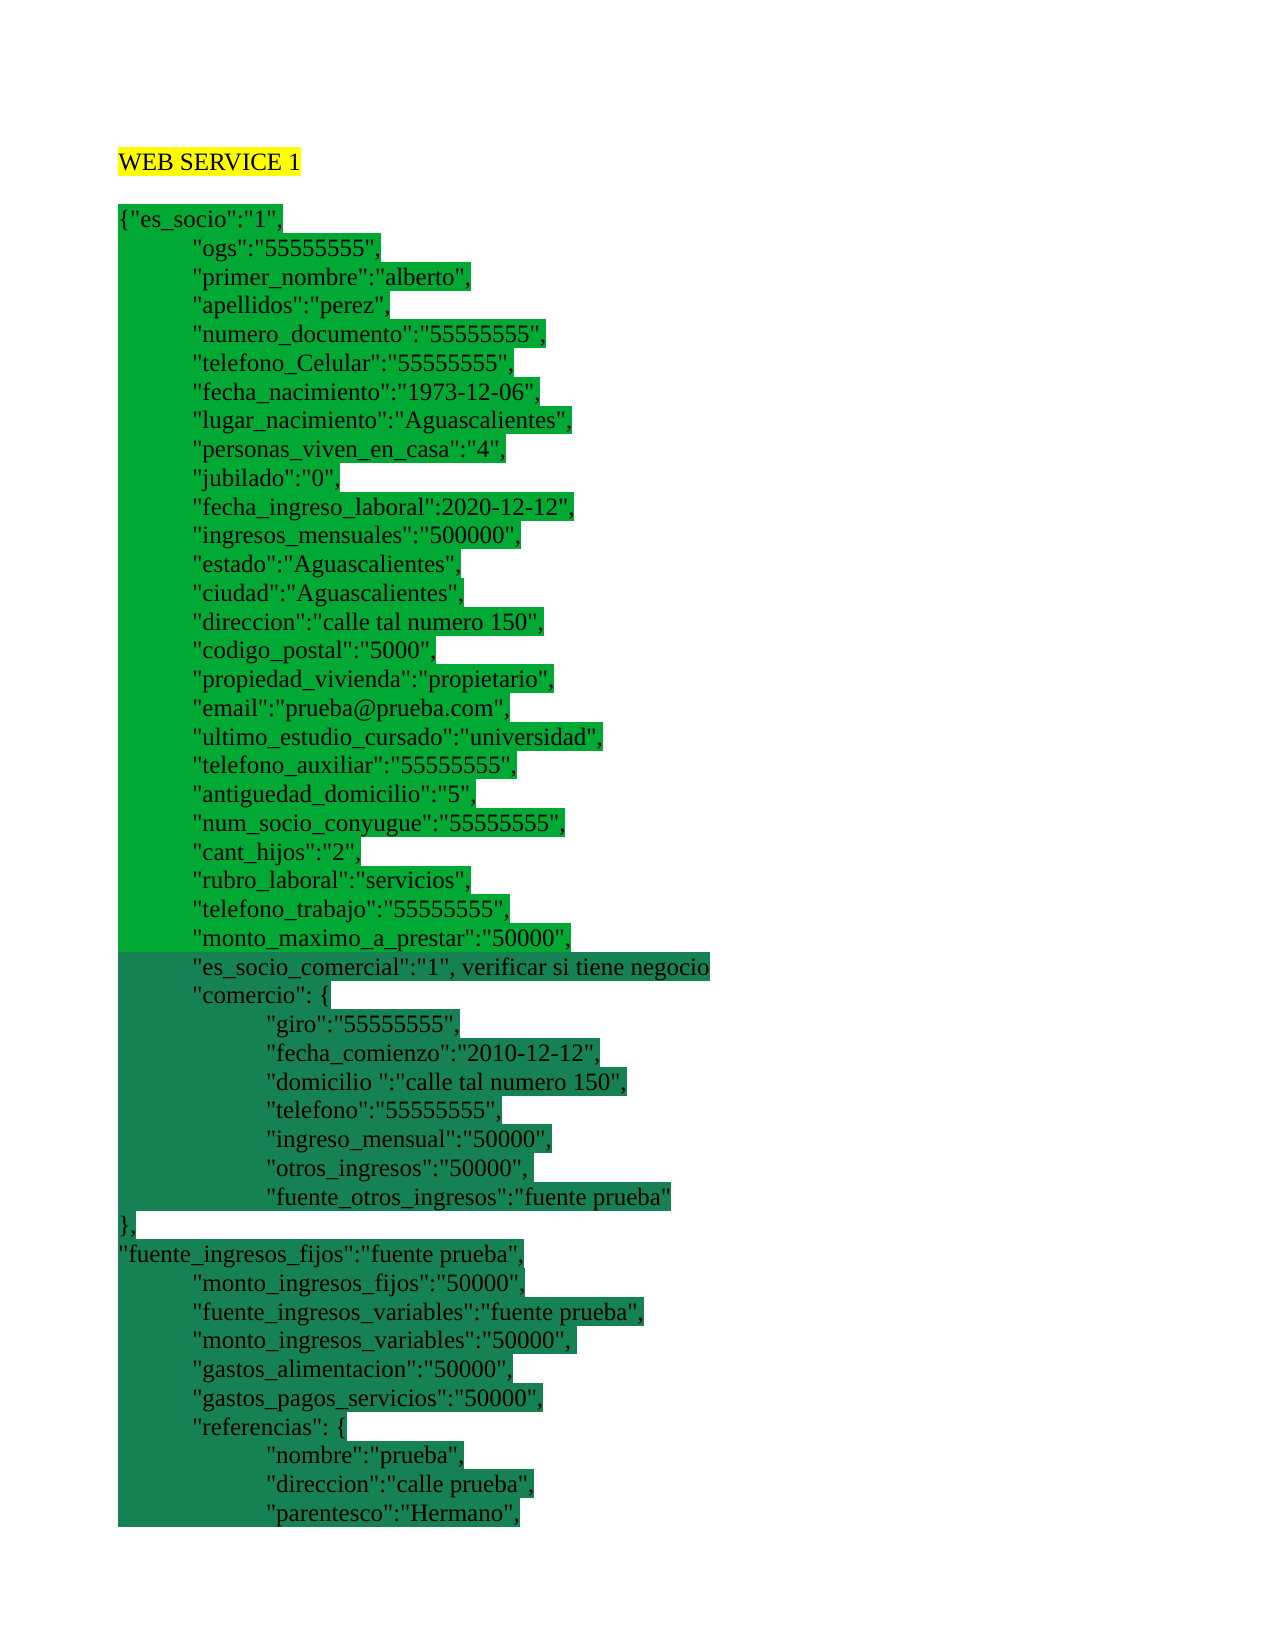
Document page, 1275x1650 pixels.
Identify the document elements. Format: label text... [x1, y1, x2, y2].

text "num_socio_conyugue":"55555555", [118, 808, 1157, 837]
text "fecha_nacimiento":"1973-12-06", [118, 377, 1157, 406]
text "telefono_trabajo":"55555555", [118, 894, 1157, 923]
text "telefono":"55555555", [118, 1096, 1157, 1124]
text }, [118, 1211, 1157, 1239]
text "numero_documento":"55555555", [118, 319, 1157, 348]
text "monto_ingresos_fijos":"50000", [118, 1268, 1157, 1297]
text "giro":"55555555", [118, 1009, 1157, 1038]
text "ultimo_estudio_cursado":"universidad", [118, 722, 1157, 751]
text "domicilio ":"calle tal numero 150", [118, 1067, 1157, 1096]
text "telefono_auxiliar":"55555555", [118, 751, 1157, 779]
text "es_socio_comercial":"1", verificar si tiene negocio [118, 952, 1157, 981]
text "comercio": { [118, 981, 1157, 1009]
text "ogs":"55555555", [118, 233, 1157, 262]
text "apellidos":"perez", [118, 291, 1157, 319]
text "antiguedad_domicilio":"5", [118, 779, 1157, 808]
text "direccion":"calle tal numero 150", [118, 607, 1157, 636]
text "fuente_ingresos_fijos":"fuente prueba", [118, 1239, 1157, 1268]
text "ciudad":"Aguascalientes", [118, 578, 1157, 607]
text "ingresos_mensuales":"500000", [118, 521, 1157, 549]
text "estado":"Aguascalientes", [118, 549, 1157, 578]
text WEB SERVICE 1 [118, 147, 1157, 176]
text "fuente_ingresos_variables":"fuente prueba", [118, 1297, 1157, 1326]
text "primer_nombre":"alberto", [118, 262, 1157, 291]
text "ingreso_mensual":"50000", [118, 1124, 1157, 1153]
text "telefono_Celular":"55555555", [118, 348, 1157, 377]
text "cant_hijos":"2", [118, 837, 1157, 866]
text "propiedad_vivienda":"propietario", [118, 664, 1157, 693]
text "fecha_comienzo":"2010-12-12", [118, 1038, 1157, 1067]
text "email":"prueba@prueba.com", [118, 693, 1157, 722]
text "lugar_nacimiento":"Aguascalientes", [118, 406, 1157, 434]
text "otros_ingresos":"50000", [118, 1153, 1157, 1182]
text "fecha_ingreso_laboral":2020-12-12", [118, 492, 1157, 521]
text "direccion":"calle prueba", [118, 1469, 1157, 1498]
text "nombre":"prueba", [118, 1441, 1157, 1469]
text "monto_ingresos_variables":"50000", [118, 1326, 1157, 1354]
text "parentesco":"Hermano", [118, 1498, 1157, 1527]
text "monto_maximo_a_prestar":"50000", [118, 923, 1157, 952]
text "personas_viven_en_casa":"4", [118, 434, 1157, 463]
text "fuente_otros_ingresos":"fuente prueba" [118, 1182, 1157, 1211]
text "jubilado":"0", [118, 463, 1157, 492]
text {"es_socio":"1", [118, 204, 1157, 233]
text "codigo_postal":"5000", [118, 636, 1157, 664]
text "referencias": { [118, 1412, 1157, 1441]
text "gastos_alimentacion":"50000", [118, 1354, 1157, 1383]
text "gastos_pagos_servicios":"50000", [118, 1383, 1157, 1412]
text "rubro_laboral":"servicios", [118, 866, 1157, 894]
